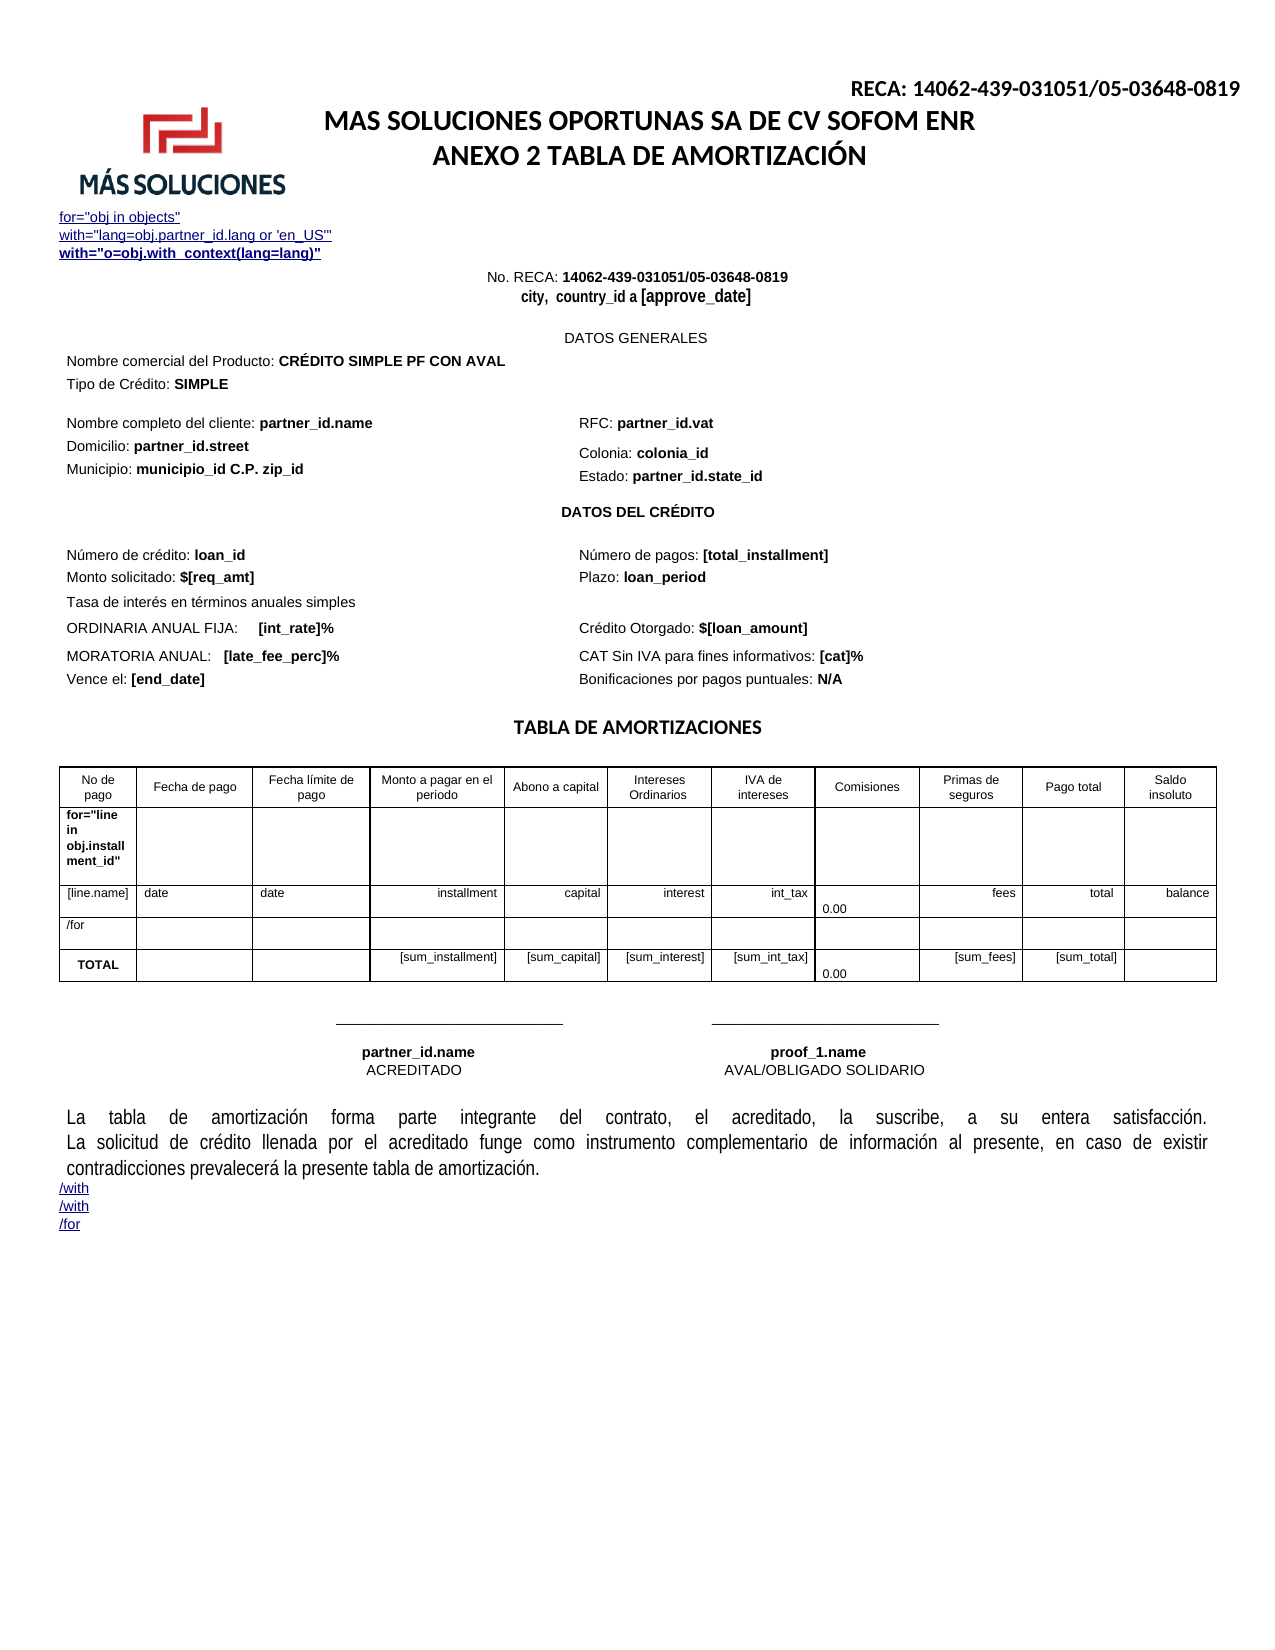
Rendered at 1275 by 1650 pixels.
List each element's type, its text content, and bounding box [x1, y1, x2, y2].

table_cell Domicilio: partner_id.street [59, 438, 572, 461]
table_cell ORDINARIA ANUAL FIJA: [int_rate]% [59, 610, 449, 636]
table_cell date [253, 886, 369, 917]
table_cell MORATORIA ANUAL: [late_fee_perc]% [59, 636, 449, 664]
table_cell Tipo de Crédito: SIMPLE [59, 369, 1217, 392]
table_cell La tabla de amortización forma parte integrante del contrato, el acreditado, la suscribe, a su entera satisfacción. La solicitud de crédito llenada por el acreditado funge como instrumento complementario de información al presente, en caso de existir contradicciones prevalecerá la presente tabla de amortización. [59, 1105, 1217, 1179]
table_cell [920, 808, 1022, 884]
table_cell Crédito Otorgado: $[loan_amount] [572, 586, 1159, 636]
text /with [59, 1197, 1240, 1214]
table_cell installment [371, 886, 504, 917]
picture [73, 101, 291, 204]
table_cell Comisiones [816, 768, 919, 807]
table_cell RFC: partner_id.vat [572, 415, 1217, 438]
table_cell [505, 808, 607, 884]
table_cell [137, 808, 252, 884]
table_cell Municipio: municipio_id C.P. zip_id [59, 461, 572, 484]
table_cell Saldo insoluto [1125, 768, 1216, 807]
table_cell [1159, 540, 1217, 563]
table_cell [449, 586, 572, 664]
text ANEXO 2 TABLA DE AMORTIZACIÓN [291, 137, 1240, 173]
table_cell Colonia: colonia_id [572, 438, 1217, 461]
table_cell ____________________________ ____________________________ partner_id.name proof_1.name ACREDITADO AVAL/OBLIGADO SOLIDARIO [59, 982, 1217, 1105]
table_cell Bonificaciones por pagos puntuales: N/A [572, 664, 1159, 687]
table_cell Abono a capital [505, 768, 607, 807]
table_cell /for [60, 918, 136, 949]
table_cell [712, 918, 814, 949]
text MAS SOLUCIONES OPORTUNAS SA DE CV SOFOM ENR [291, 102, 1240, 137]
table_cell [sum_fees] [920, 950, 1022, 981]
table_cell [1125, 950, 1216, 981]
table_cell [137, 918, 252, 949]
table_cell city, country_id a [approve_date] [59, 285, 1217, 323]
table_cell [1159, 563, 1217, 586]
table_header No. RECA: 14062-439-031051/05-03648-0819 [59, 263, 1217, 285]
table_cell No de pago [60, 768, 136, 807]
table_cell IVA de intereses [712, 768, 814, 807]
table_cell DATOS GENERALES [59, 324, 1217, 346]
table_cell Monto a pagar en el periodo [371, 768, 504, 807]
table_cell [608, 918, 711, 949]
table_cell total [1023, 886, 1124, 917]
table_cell [371, 808, 504, 884]
table_cell 0.00 [816, 886, 919, 917]
table_cell Monto solicitado: $[req_amt] [59, 563, 449, 586]
table_cell [1125, 808, 1216, 884]
text with="lang=obj.partner_id.lang or 'en_US'" [59, 227, 1240, 243]
text /for [59, 1215, 1240, 1232]
table_cell Nombre comercial del Producto: CRÉDITO SIMPLE PF CON AVAL [59, 346, 1217, 369]
table_cell [253, 918, 369, 949]
table_cell [1159, 664, 1217, 687]
table_cell [sum_int_tax] [712, 950, 814, 981]
text /with [59, 1179, 1240, 1196]
table_cell 0.00 [816, 950, 919, 981]
table_cell TABLA DE AMORTIZACIONES [59, 687, 1217, 766]
table_cell int_tax [712, 886, 814, 917]
table_cell interest [608, 886, 711, 917]
text for="obj in objects" [59, 209, 1240, 225]
table_cell [sum_interest] [608, 950, 711, 981]
table_cell [59, 392, 1217, 415]
table_cell Nombre completo del cliente: partner_id.name [59, 415, 572, 438]
table_cell Primas de seguros [920, 768, 1022, 807]
table_cell [1125, 918, 1216, 949]
table_cell Fecha de pago [137, 768, 252, 807]
table_cell [sum_installment] [371, 950, 504, 981]
table_cell CAT Sin IVA para fines informativos: [cat]% [572, 636, 1159, 664]
table_cell [sum_capital] [505, 950, 607, 981]
table_cell fees [920, 886, 1022, 917]
table_cell [1023, 808, 1124, 884]
table_cell Intereses Ordinarios [608, 768, 711, 807]
table_cell balance [1125, 886, 1216, 917]
table_cell DATOS DEL CRÉDITO [59, 484, 1217, 540]
table_cell date [137, 886, 252, 917]
table_cell [449, 664, 572, 687]
table_cell [920, 918, 1022, 949]
table_cell Plazo: loan_period [572, 563, 1159, 586]
table_cell [253, 808, 369, 884]
table_cell [712, 808, 814, 884]
table_cell [816, 808, 919, 884]
table_cell for="line in obj.installment_id" [60, 808, 136, 884]
table_cell Pago total [1023, 768, 1124, 807]
table_cell [1023, 918, 1124, 949]
table_cell Número de pagos: [total_installment] [572, 540, 1159, 563]
table_cell [505, 918, 607, 949]
text with="o=obj.with_context(lang=lang)" [59, 244, 1240, 261]
table_cell [608, 808, 711, 884]
table_cell [371, 918, 504, 949]
table_cell Estado: partner_id.state_id [572, 461, 1217, 484]
table_cell TOTAL [60, 950, 136, 981]
table_cell [1159, 586, 1217, 664]
table_cell [sum_total] [1023, 950, 1124, 981]
table_cell [449, 540, 572, 563]
table_cell [449, 563, 572, 586]
table_cell Fecha límite de pago [253, 768, 369, 807]
table_cell Vence el: [end_date] [59, 664, 449, 687]
table_cell capital [505, 886, 607, 917]
table_cell [line.name] [60, 886, 136, 917]
table_cell [253, 950, 369, 981]
table_cell Número de crédito: loan_id [59, 540, 449, 563]
table_cell [137, 950, 252, 981]
table_cell [816, 918, 919, 949]
table_cell Tasa de interés en términos anuales simples [59, 586, 449, 610]
